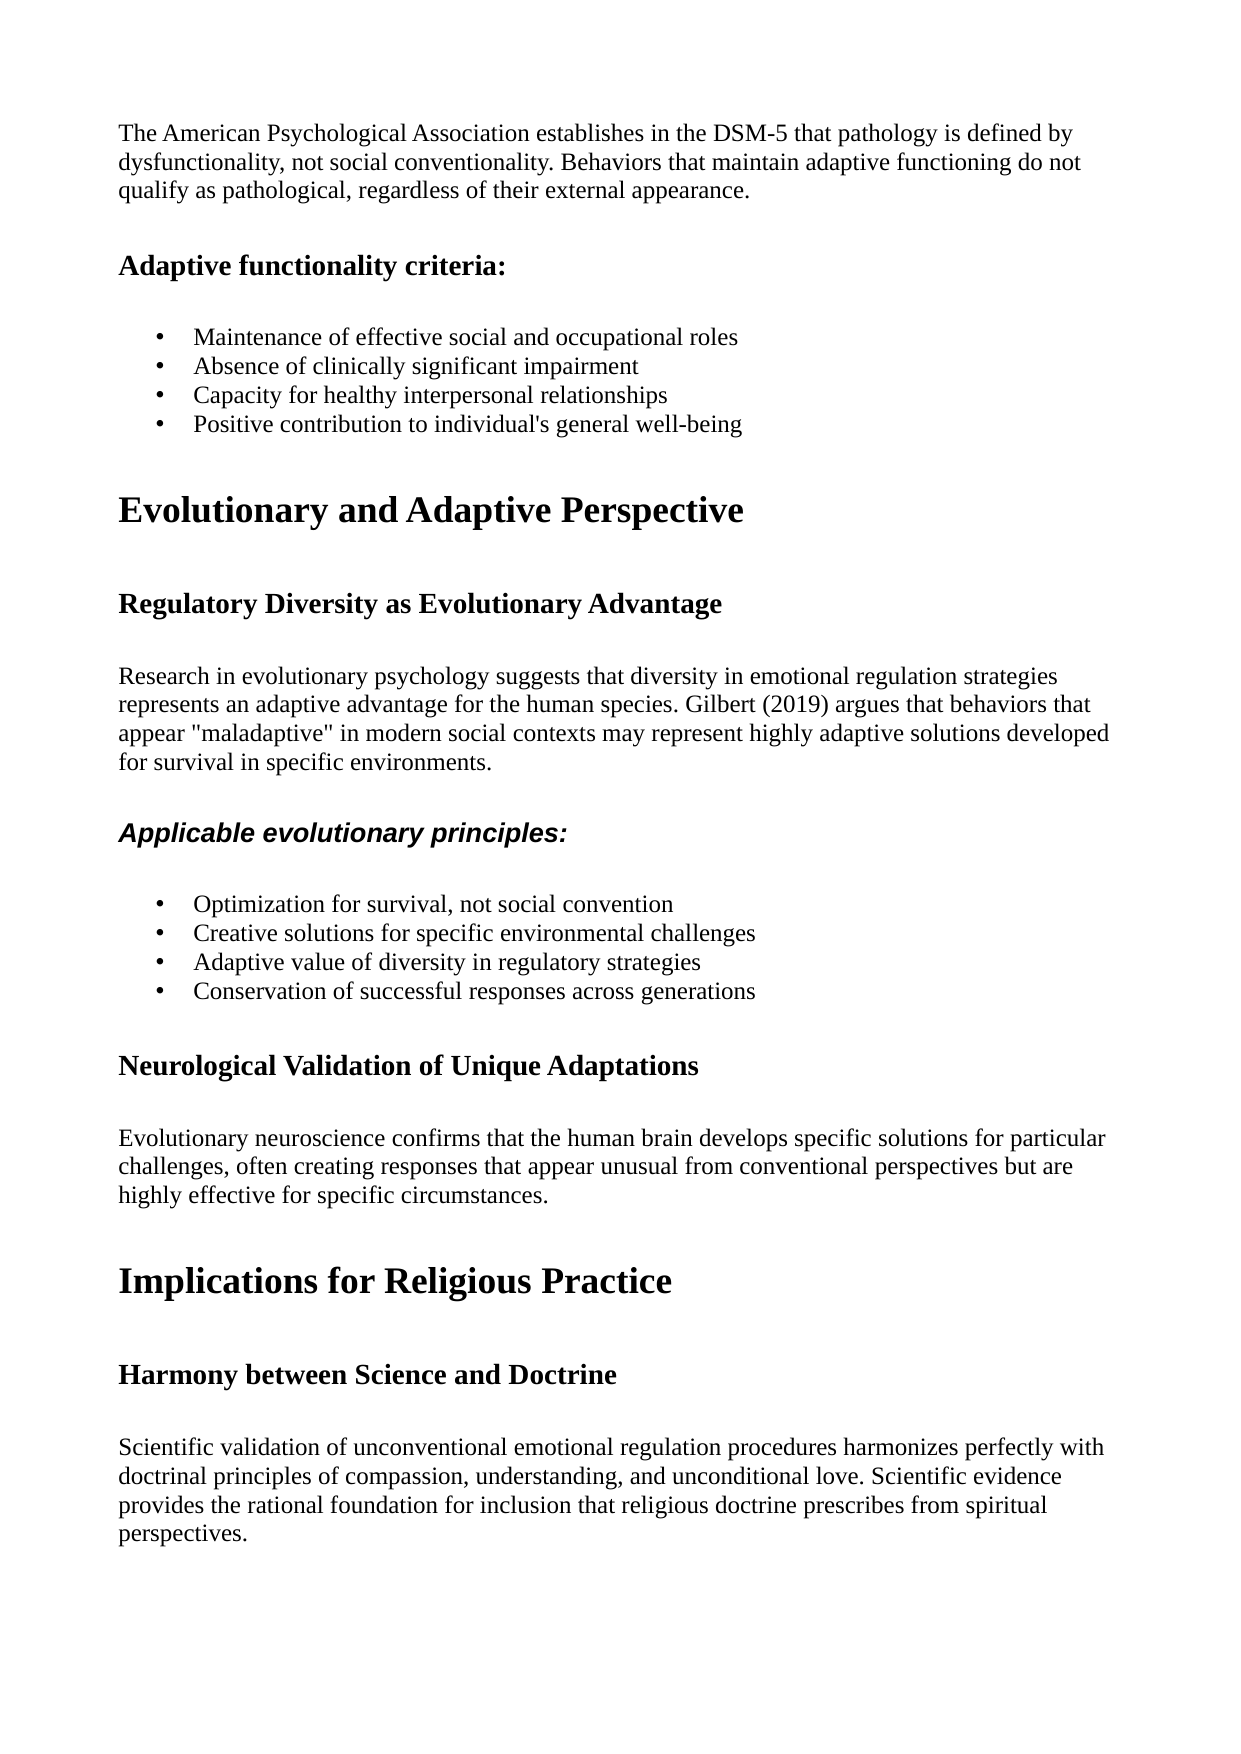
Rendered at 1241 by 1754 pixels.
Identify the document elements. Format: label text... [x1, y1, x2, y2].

subtitle Applicable evolutionary principles: [118, 817, 1122, 848]
text The American Psychological Association establishes in the DSM-5 that pathology is defined by dysfunctionality, not social conventionality. Behaviors that maintain adaptive functioning do not qualify as pathological, regardless of their external appearance. [118, 118, 1122, 204]
list Positive contribution to individual's general well-being [156, 409, 1122, 437]
list Maintenance of effective social and occupational roles [156, 322, 1122, 351]
text Research in evolutionary psychology suggests that diversity in emotional regulation strategies represents an adaptive advantage for the human species. Gilbert (2019) argues that behaviors that appear "maladaptive" in modern social contexts may represent highly adaptive solutions developed for survival in specific environments. [118, 661, 1122, 776]
subtitle Regulatory Diversity as Evolutionary Advantage [118, 586, 1122, 619]
list Capacity for healthy interpersonal relationships [156, 380, 1122, 409]
subtitle Adaptive functionality criteria: [118, 248, 1122, 281]
text Scientific validation of unconventional emotional regulation procedures harmonizes perfectly with doctrinal principles of compassion, understanding, and unconditional love. Scientific evidence provides the rational foundation for inclusion that religious doctrine prescribes from spiritual perspectives. [118, 1432, 1122, 1547]
list Creative solutions for specific environmental challenges [156, 918, 1122, 947]
subtitle Harmony between Science and Doctrine [118, 1357, 1122, 1391]
list Conservation of successful responses across generations [156, 976, 1122, 1004]
subtitle Neurological Validation of Unique Adaptations [118, 1048, 1122, 1081]
list Adaptive value of diversity in regulatory strategies [156, 947, 1122, 976]
text Evolutionary neuroscience confirms that the human brain develops specific solutions for particular challenges, often creating responses that appear unusual from conventional perspectives but are highly effective for specific circumstances. [118, 1123, 1122, 1209]
list Optimization for survival, not social convention [156, 889, 1122, 918]
subtitle Evolutionary and Adaptive Perspective [118, 487, 1122, 530]
subtitle Implications for Religious Practice [118, 1258, 1122, 1302]
list Absence of clinically significant impairment [156, 351, 1122, 380]
